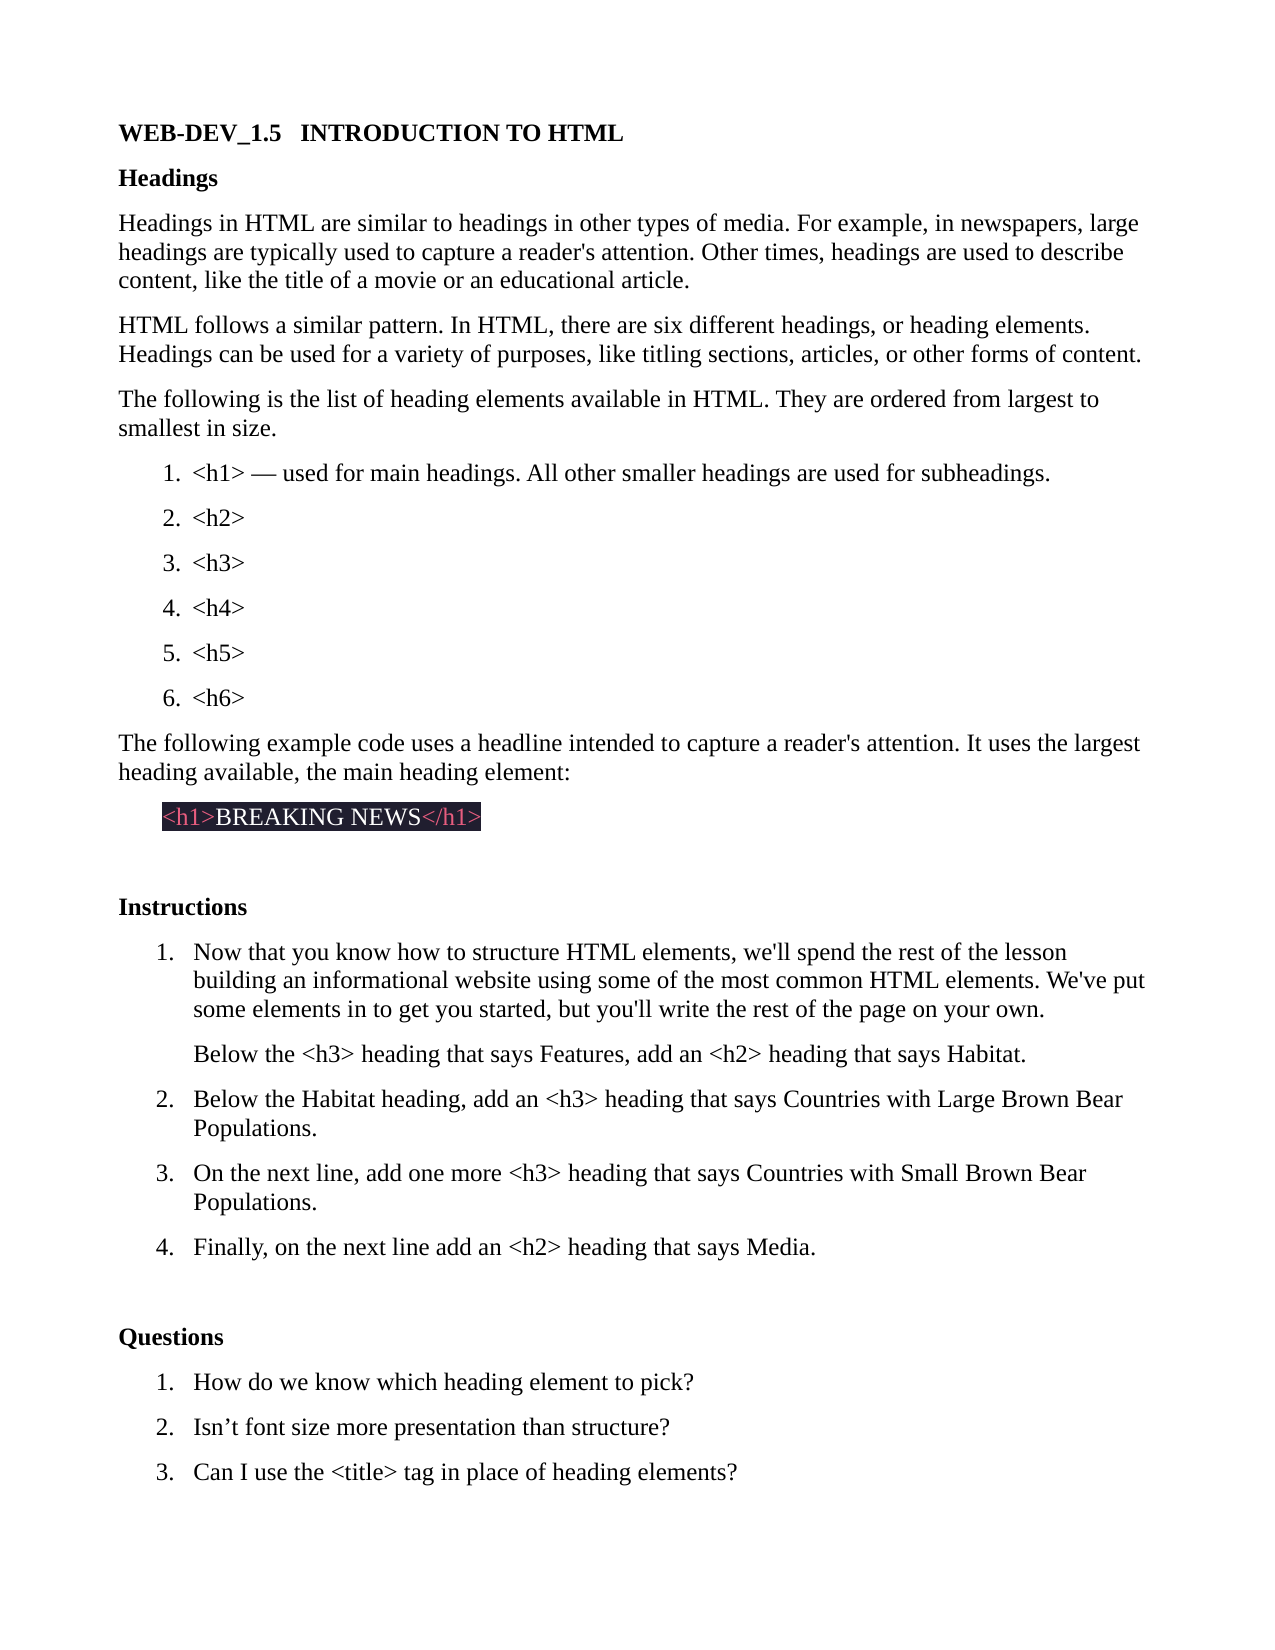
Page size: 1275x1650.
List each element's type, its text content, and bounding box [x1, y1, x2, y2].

text Questions [118, 1322, 1157, 1351]
text <h1>BREAKING NEWS</h1> [162, 802, 1157, 831]
list Finally, on the next line add an <h2> heading that says Media. [156, 1232, 1157, 1261]
list Now that you know how to structure HTML elements, we'll spend the rest of the lesson building an informational website using some of the most common HTML elements. We've put some elements in to get you started, but you'll write the rest of the page on your own. [156, 937, 1157, 1023]
list How do we know which heading element to pick? [156, 1367, 1157, 1396]
subtitle Headings [118, 163, 1157, 192]
list Isn’t font size more presentation than structure? [156, 1412, 1157, 1441]
text WEB-DEV_1.5 INTRODUCTION TO HTML [118, 118, 1157, 147]
list Below the Habitat heading, add an <h3> heading that says Countries with Large Brown Bear Populations. [156, 1084, 1157, 1142]
text Headings in HTML are similar to headings in other types of media. For example, in newspapers, large headings are typically used to capture a reader's attention. Other times, headings are used to describe content, like the title of a movie or an educational article. [118, 208, 1157, 294]
text HTML follows a similar pattern. In HTML, there are six different headings, or heading elements. Headings can be used for a variety of purposes, like titling sections, articles, or other forms of content. [118, 311, 1157, 368]
list <h5> [162, 638, 1157, 667]
list Can I use the <title> tag in place of heading elements? [156, 1457, 1157, 1486]
list <h2> [162, 503, 1157, 532]
list <h3> [162, 548, 1157, 577]
list Below the <h3> heading that says Features, add an <h2> heading that says Habitat. [156, 1039, 1157, 1068]
text Instructions [118, 892, 1157, 921]
text The following example code uses a headline intended to capture a reader's attention. It uses the largest heading available, the main heading element: [118, 728, 1157, 786]
list On the next line, add one more <h3> heading that says Countries with Small Brown Bear Populations. [156, 1158, 1157, 1216]
list <h4> [162, 593, 1157, 622]
list <h6> [162, 683, 1157, 712]
text The following is the list of heading elements available in HTML. They are ordered from largest to smallest in size. [118, 384, 1157, 442]
list <h1> — used for main headings. All other smaller headings are used for subheadings. [162, 458, 1157, 487]
